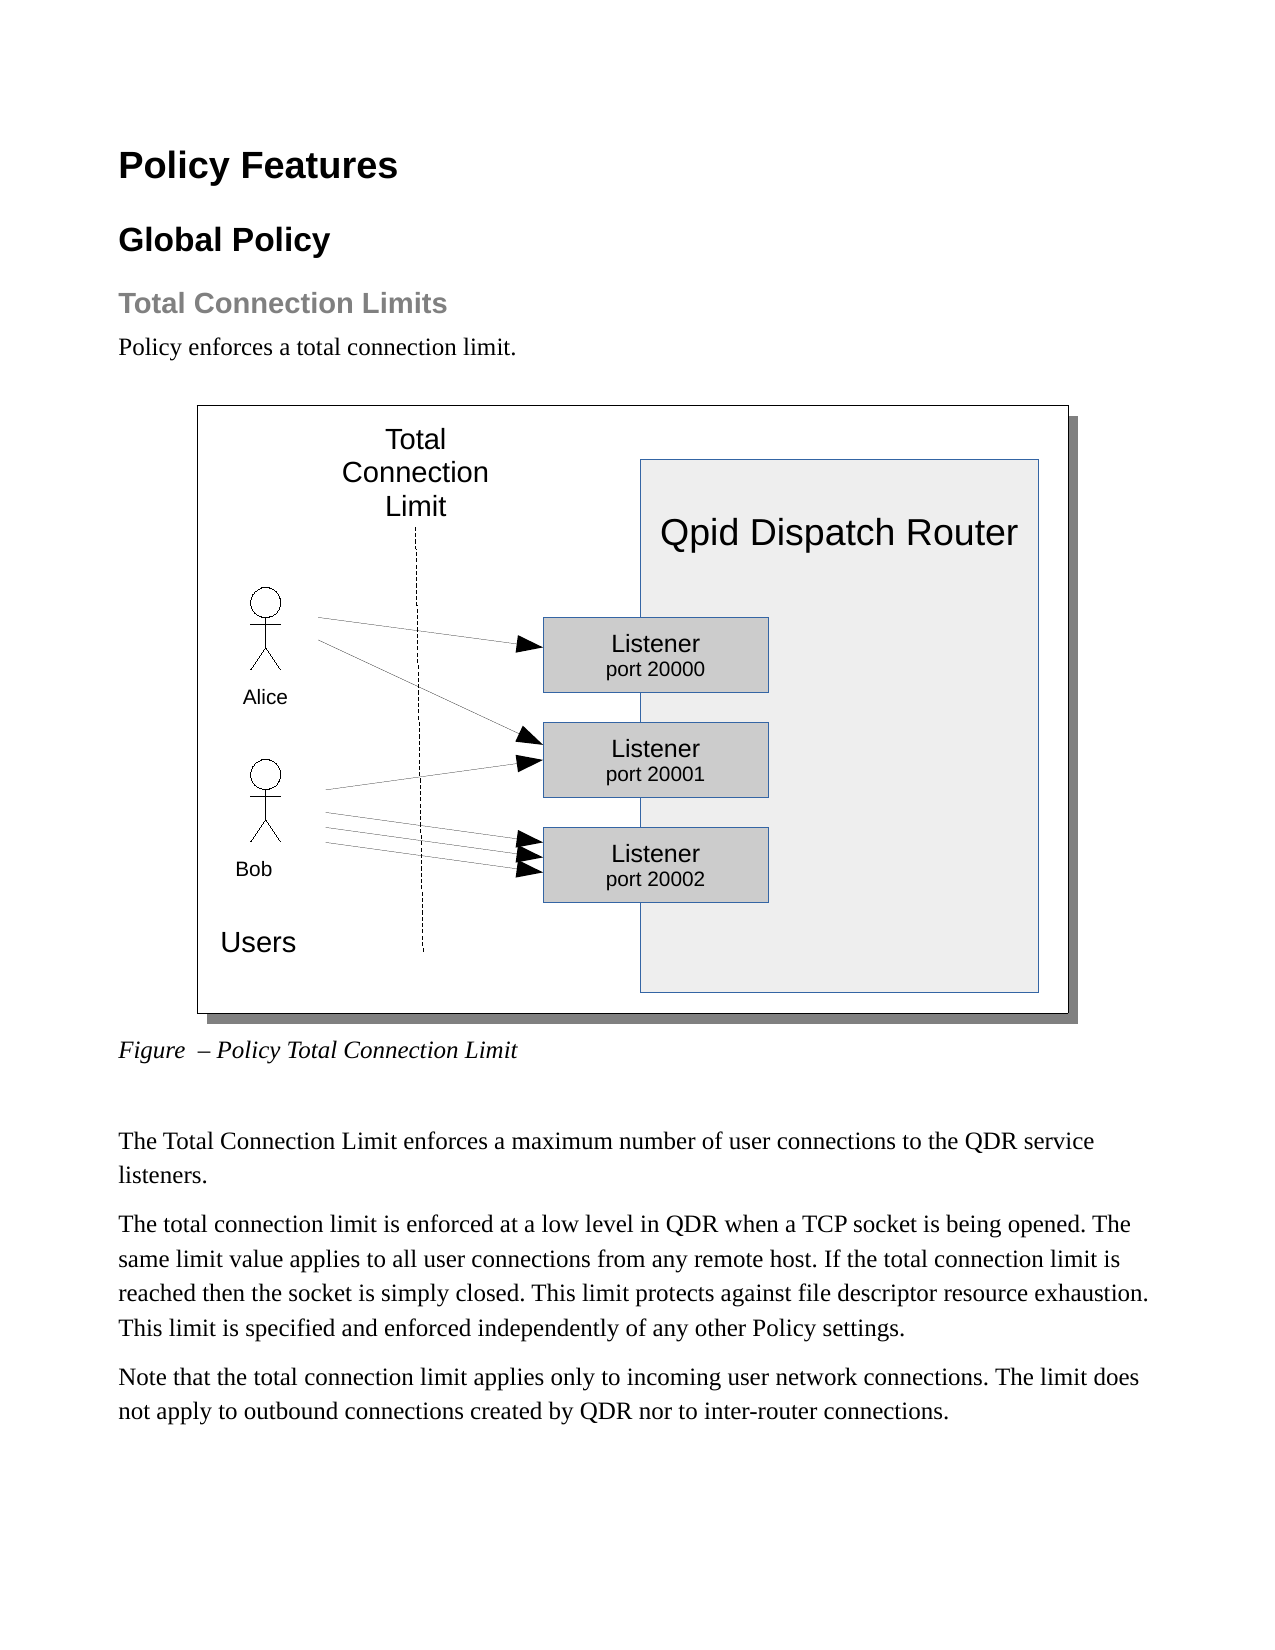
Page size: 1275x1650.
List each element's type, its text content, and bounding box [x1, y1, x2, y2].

text Figure – Policy Total Connection Limit [118, 393, 1157, 1064]
subtitle Global Policy [118, 220, 1157, 259]
text The total connection limit is enforced at a low level in QDR when a TCP socket is being opened. The same limit value applies to all user connections from any remote host. If the total connection limit is reached then the socket is simply closed. This limit protects against file descriptor resource exhaustion. This limit is specified and enforced independently of any other Policy settings. [118, 1209, 1157, 1342]
text Note that the total connection limit applies only to incoming user network connections. The limit does not apply to outbound connections created by QDR nor to inter-router connections. [118, 1362, 1157, 1425]
text The Total Connection Limit enforces a maximum number of user connections to the QDR service listeners. [118, 1126, 1157, 1189]
text Policy enforces a total connection limit. [118, 332, 1157, 361]
subtitle Policy Features [118, 143, 1157, 187]
subtitle Total Connection Limits [118, 286, 1157, 319]
